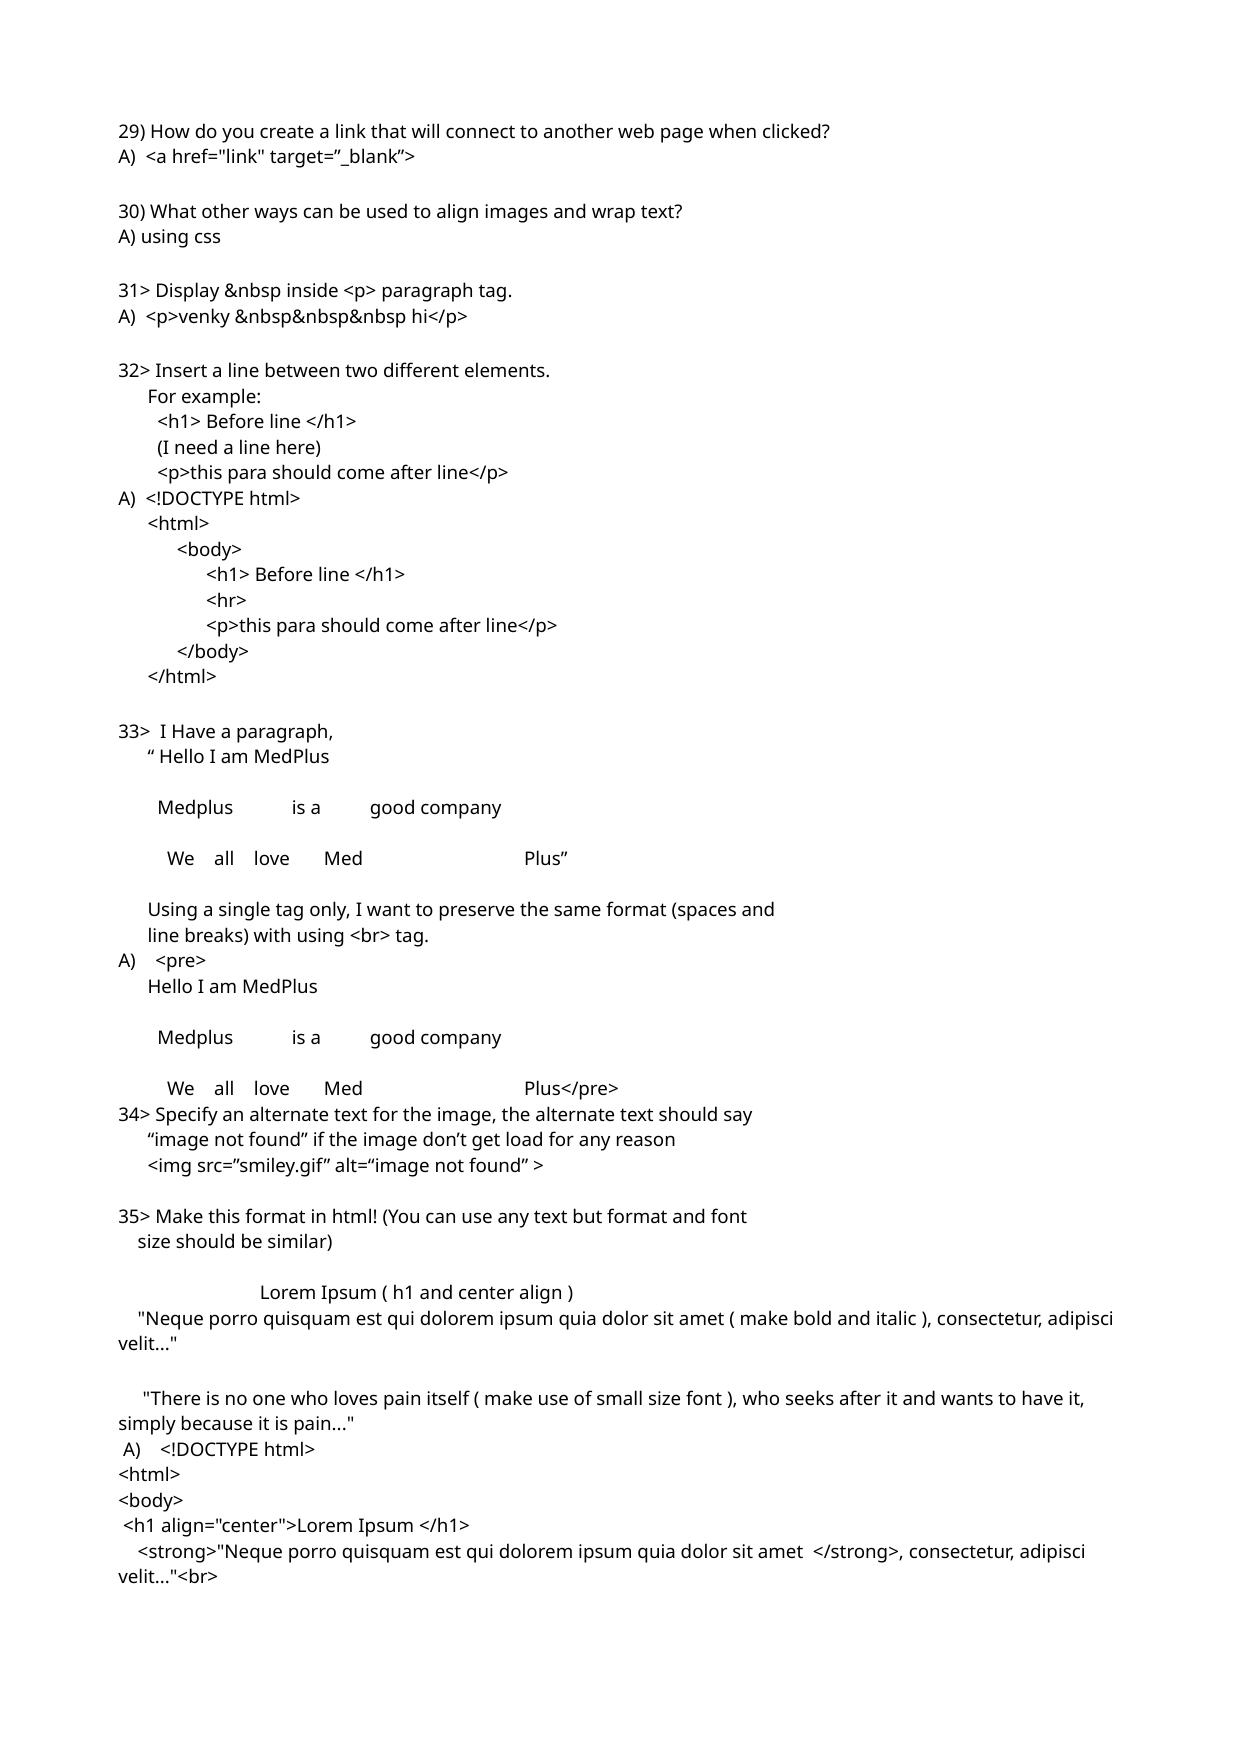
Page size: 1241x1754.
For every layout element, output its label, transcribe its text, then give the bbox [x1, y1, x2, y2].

text 33> I Have a paragraph, [118, 718, 1122, 743]
text 31> Display &nbsp inside <p> paragraph tag. [118, 278, 1122, 303]
text We all love Med Plus” [118, 846, 1122, 871]
text A) using css [118, 223, 1122, 249]
text <html> [118, 511, 1122, 536]
text "There is no one who loves pain itself ( make use of small size font ), who seeks after it and wants to have it, simply because it is pain..." [118, 1385, 1122, 1436]
text 35> Make this format in html! (You can use any text but format and font [118, 1203, 1122, 1228]
text We all love Med Plus</pre> [118, 1075, 1122, 1101]
text <body> [118, 536, 1122, 562]
text Medplus is a good company [118, 1024, 1122, 1050]
text size should be similar) [118, 1228, 1122, 1254]
text Hello I am MedPlus [118, 973, 1122, 999]
text <img src=”smiley.gif” alt=“image not found” > [118, 1152, 1122, 1177]
text </body> [118, 638, 1122, 664]
text <hr> [118, 587, 1122, 613]
text <body> [118, 1487, 1122, 1512]
text A) <!DOCTYPE html> [118, 1436, 1122, 1461]
text A) <pre> [118, 948, 1122, 973]
text <p>this para should come after line</p> [118, 459, 1122, 485]
text 32> Insert a line between two different elements. [118, 357, 1122, 383]
text “image not found” if the image don’t get load for any reason [118, 1126, 1122, 1152]
text “ Hello I am MedPlus [118, 743, 1122, 769]
text <strong>"Neque porro quisquam est qui dolorem ipsum quia dolor sit amet </strong>, consectetur, adipisci velit..."<br> [118, 1538, 1122, 1589]
text (I need a line here) [118, 434, 1122, 459]
text <h1> Before line </h1> [118, 408, 1122, 434]
text 34> Specify an alternate text for the image, the alternate text should say [118, 1101, 1122, 1126]
text 29) How do you create a link that will connect to another web page when clicked? [118, 118, 1122, 144]
text <html> [118, 1461, 1122, 1487]
text <p>this para should come after line</p> [118, 613, 1122, 638]
text A) <a href="link" target=”_blank”> [118, 144, 1122, 169]
text </html> [118, 664, 1122, 689]
text 30) What other ways can be used to align images and wrap text? [118, 198, 1122, 223]
text A) <p>venky &nbsp&nbsp&nbsp hi</p> [118, 303, 1122, 329]
text <h1 align="center">Lorem Ipsum </h1> [118, 1512, 1122, 1538]
text Lorem Ipsum ( h1 and center align ) [118, 1279, 1122, 1305]
text <h1> Before line </h1> [118, 562, 1122, 587]
text "Neque porro quisquam est qui dolorem ipsum quia dolor sit amet ( make bold and italic ), consectetur, adipisci velit..." [118, 1305, 1122, 1356]
text Using a single tag only, I want to preserve the same format (spaces and [118, 897, 1122, 922]
text For example: [118, 383, 1122, 408]
text line breaks) with using <br> tag. [118, 922, 1122, 948]
text Medplus is a good company [118, 794, 1122, 820]
text A) <!DOCTYPE html> [118, 485, 1122, 511]
